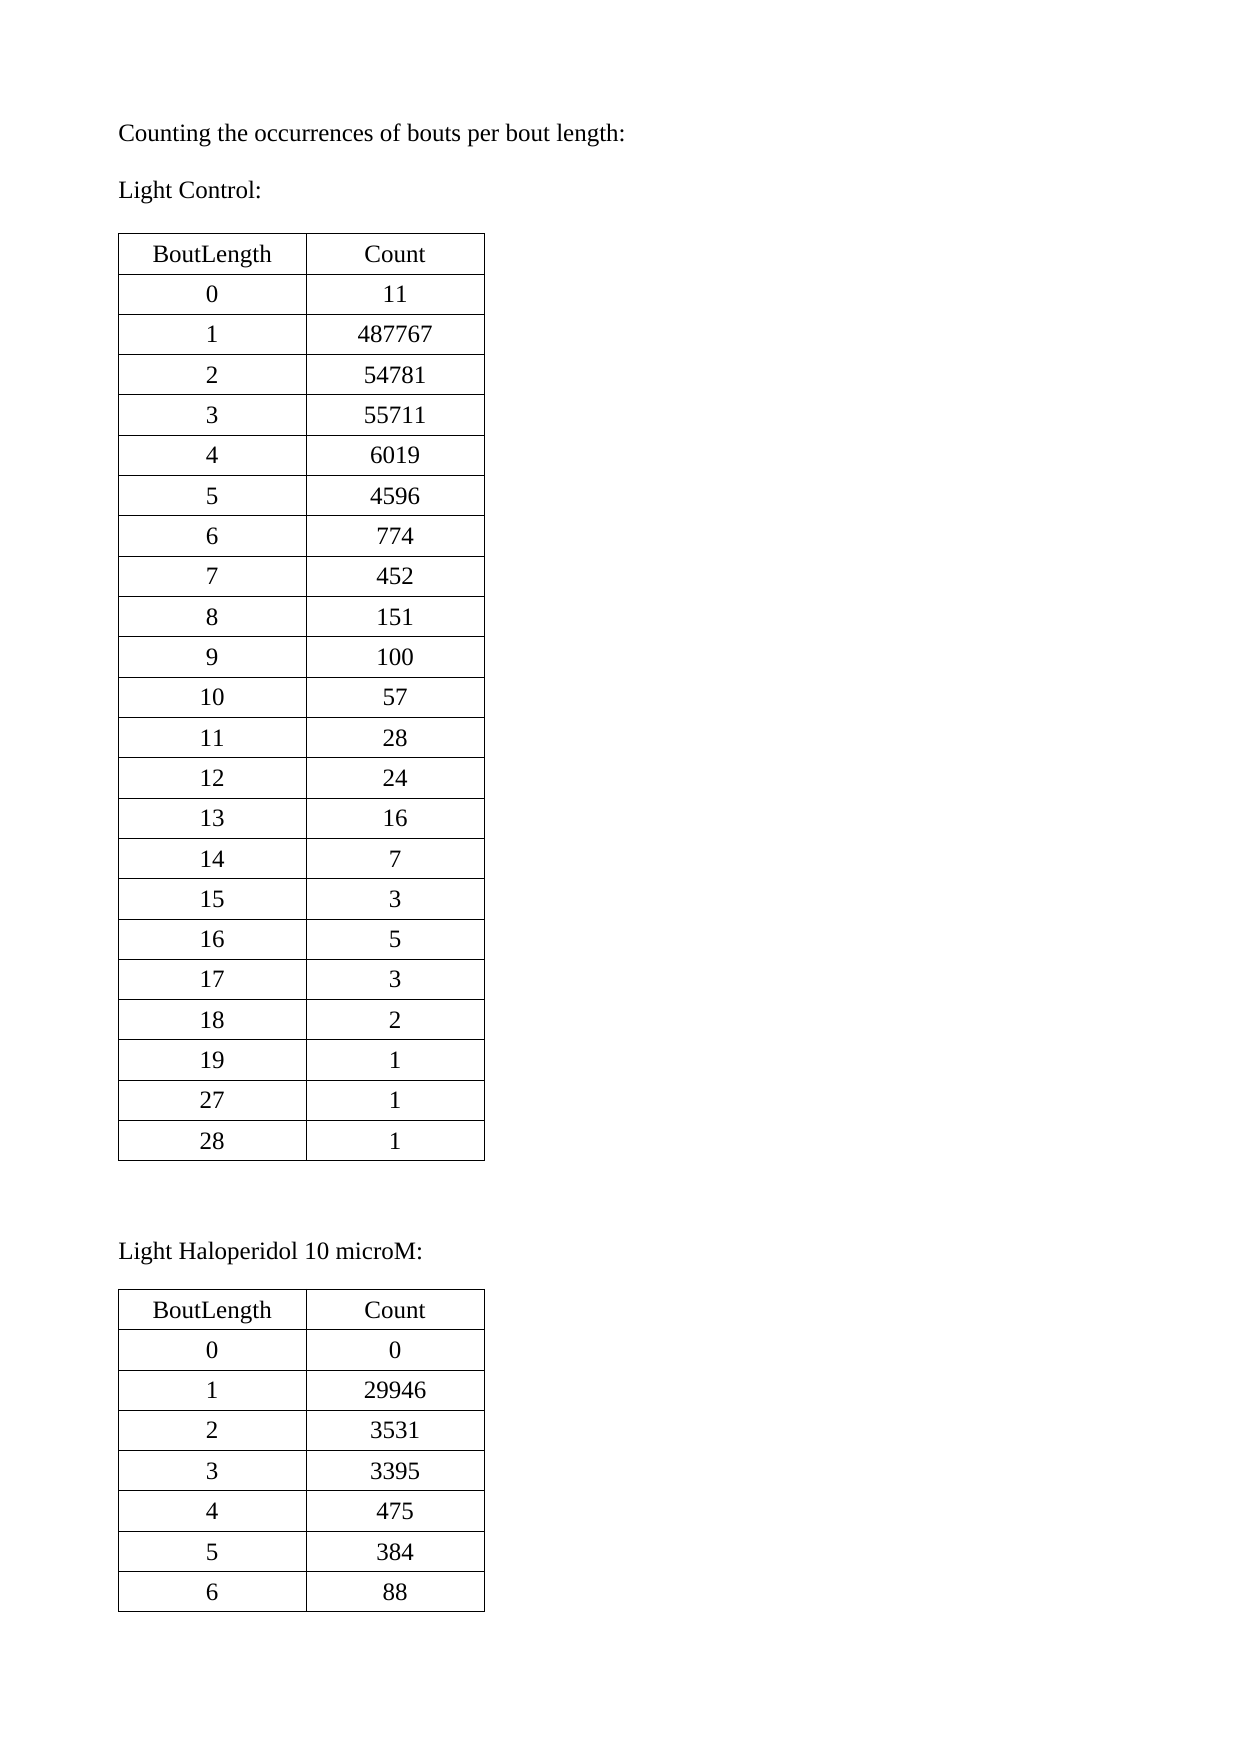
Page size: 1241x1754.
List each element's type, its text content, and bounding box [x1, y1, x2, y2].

table_cell 4 [119, 436, 306, 475]
table_cell 487767 [307, 315, 484, 354]
table_header Count [307, 1290, 484, 1329]
table_cell 100 [307, 637, 484, 677]
table_cell 7 [119, 557, 306, 596]
table_cell 0 [119, 275, 306, 314]
table_cell 1 [307, 1081, 484, 1120]
table_cell 475 [307, 1491, 484, 1531]
table_cell 29946 [307, 1371, 484, 1410]
table_cell 3 [119, 1451, 306, 1490]
table_cell 16 [119, 920, 306, 959]
table_cell 0 [307, 1330, 484, 1369]
table_cell 27 [119, 1081, 306, 1120]
table_cell 6 [119, 516, 306, 556]
table_cell 8 [119, 597, 306, 636]
table_header BoutLength [119, 234, 306, 273]
table_cell 9 [119, 637, 306, 677]
table_cell 88 [307, 1572, 484, 1611]
table_cell 1 [119, 1371, 306, 1410]
table_cell 0 [119, 1330, 306, 1369]
table_cell 19 [119, 1040, 306, 1080]
table_cell 18 [119, 1000, 306, 1039]
table_cell 5 [119, 1532, 306, 1571]
table_cell 1 [119, 315, 306, 354]
table_cell 55711 [307, 395, 484, 435]
text Light Control: [118, 176, 1122, 204]
table_cell 57 [307, 678, 484, 717]
table_cell 2 [119, 355, 306, 394]
table_cell 6019 [307, 436, 484, 475]
table_cell 3395 [307, 1451, 484, 1490]
table_cell 384 [307, 1532, 484, 1571]
table_cell 16 [307, 799, 484, 838]
table_cell 28 [119, 1121, 306, 1160]
table_cell 13 [119, 799, 306, 838]
table_cell 774 [307, 516, 484, 556]
table_cell 11 [119, 718, 306, 757]
table_cell 4596 [307, 476, 484, 515]
table_cell 11 [307, 275, 484, 314]
table_cell 151 [307, 597, 484, 636]
table_cell 24 [307, 758, 484, 797]
table_cell 3 [307, 960, 484, 999]
table_header BoutLength [119, 1290, 306, 1329]
table_cell 452 [307, 557, 484, 596]
table_cell 7 [307, 839, 484, 878]
table_cell 5 [119, 476, 306, 515]
table_cell 3531 [307, 1411, 484, 1450]
text Counting the occurrences of bouts per bout length: [118, 118, 1122, 147]
table_header Count [307, 234, 484, 273]
table_cell 10 [119, 678, 306, 717]
table_cell 2 [307, 1000, 484, 1039]
text Light Haloperidol 10 microM: [118, 1236, 1122, 1265]
table_cell 12 [119, 758, 306, 797]
table_cell 2 [119, 1411, 306, 1450]
table_cell 15 [119, 879, 306, 918]
table_cell 6 [119, 1572, 306, 1611]
table_cell 17 [119, 960, 306, 999]
table_cell 3 [307, 879, 484, 918]
table_cell 14 [119, 839, 306, 878]
table_cell 5 [307, 920, 484, 959]
table_cell 54781 [307, 355, 484, 394]
table_cell 1 [307, 1040, 484, 1080]
table_cell 28 [307, 718, 484, 757]
table_cell 1 [307, 1121, 484, 1160]
table_cell 3 [119, 395, 306, 435]
table_cell 4 [119, 1491, 306, 1531]
